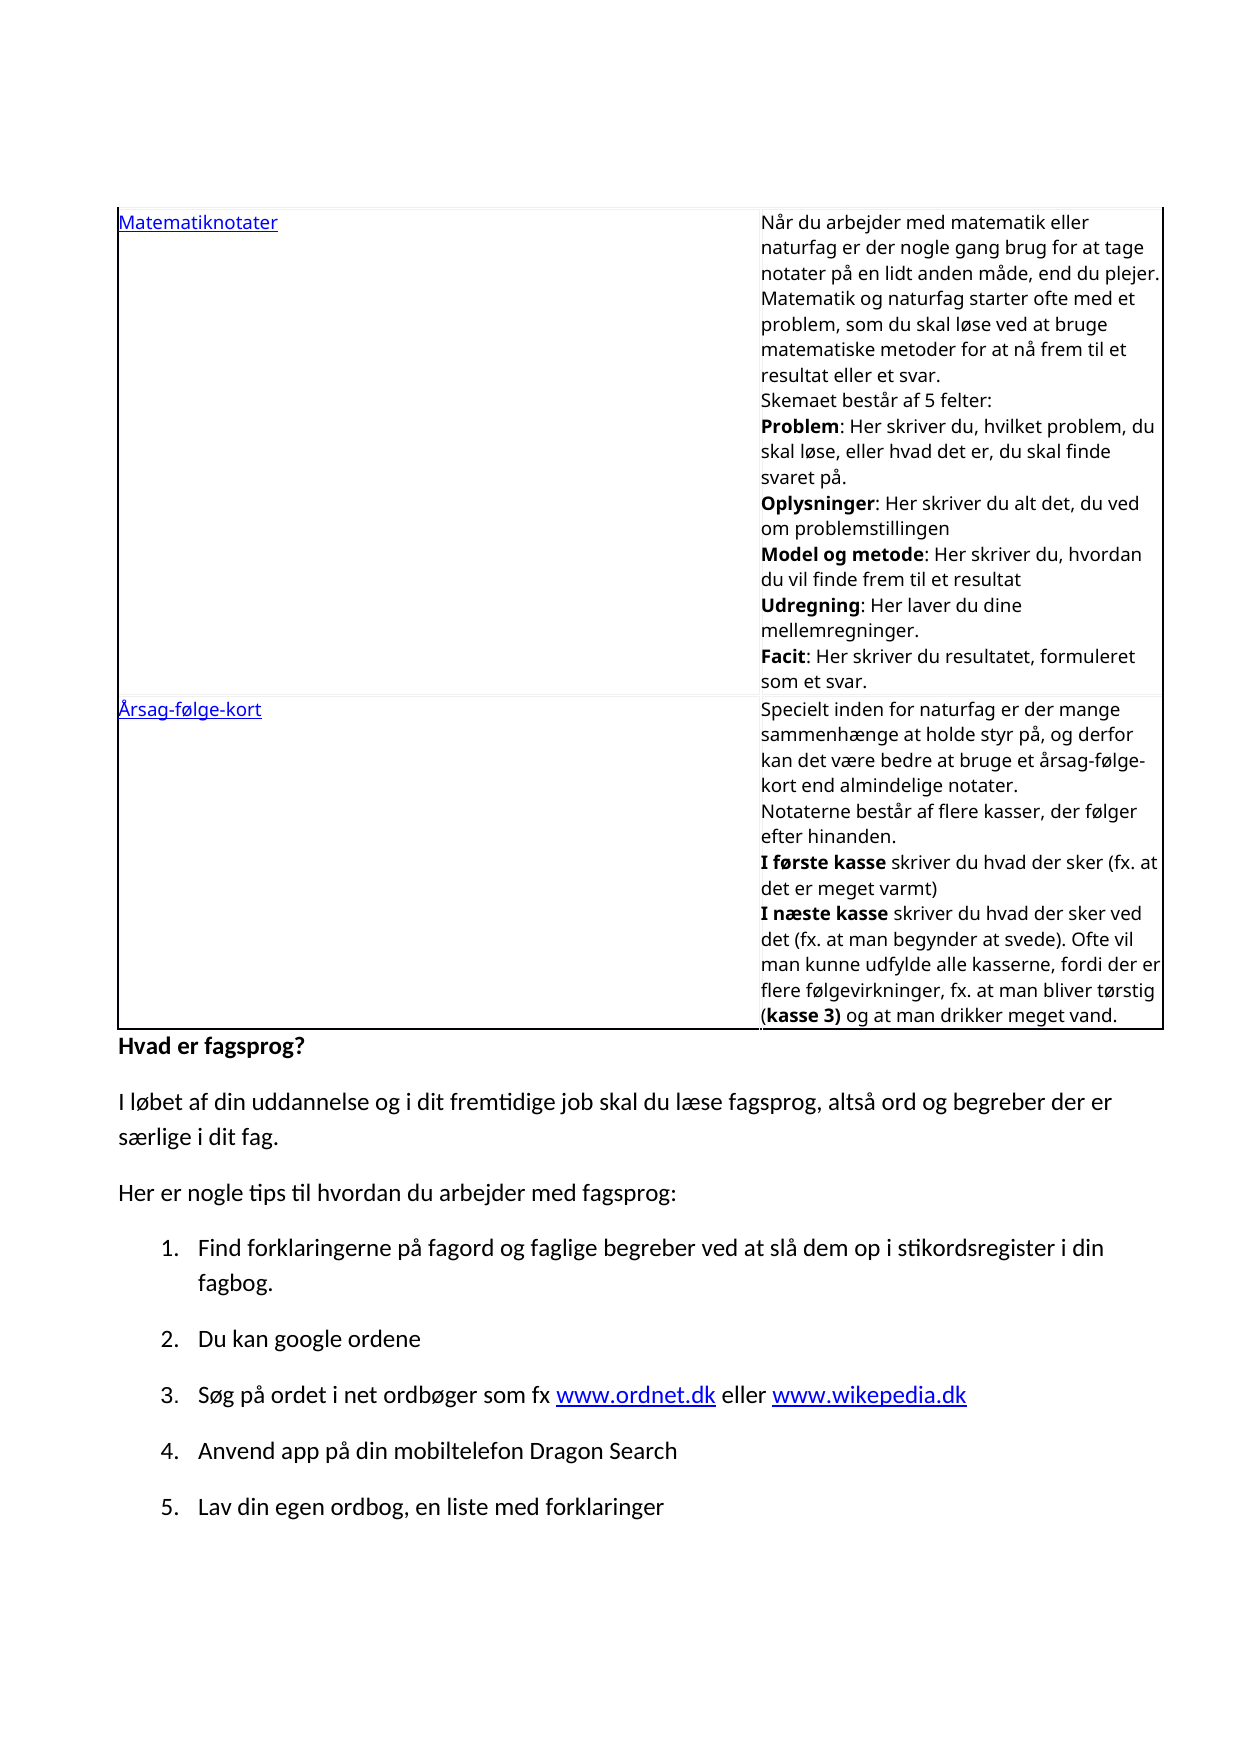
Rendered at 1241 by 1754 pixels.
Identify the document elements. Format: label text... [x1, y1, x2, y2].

table_cell Når du arbejder med matematik eller naturfag er der nogle gang brug for at tage notater på en lidt anden måde, end du plejer. Matematik og naturfag starter ofte med et problem, som du skal løse ved at bruge matematiske metoder for at nå frem til et resultat eller et svar. Skemaet består af 5 felter: Problem: Her skriver du, hvilket problem, du skal løse, eller hvad det er, du skal finde svaret på. Oplysninger: Her skriver du alt det, du ved om problemstillingen Model og metode: Her skriver du, hvordan du vil finde frem til et resultat Udregning: Her laver du dine mellemregninger. Facit: Her skriver du resultatet, formuleret som et svar. [763, 210, 1162, 694]
list Du kan google ordene [160, 1323, 1122, 1354]
list Søg på ordet i net ordbøger som fx www.ordnet.dk eller www.wikepedia.dk [160, 1379, 1122, 1410]
text I løbet af din uddannelse og i dit fremtidige job skal du læse fagsprog, altså ord og begreber der er særlige i dit fag. [118, 1086, 1122, 1151]
table_cell Matematiknotater [119, 210, 759, 694]
text Her er nogle tips til hvordan du arbejder med fagsprog: [118, 1177, 1122, 1207]
list Find forklaringerne på fagord og faglige begreber ved at slå dem op i stikordsregister i din fagbog. [160, 1233, 1122, 1298]
text Hvad er fagsprog? [118, 1030, 1122, 1061]
list Lav din egen ordbog, en liste med forklaringer [160, 1491, 1122, 1521]
table_cell Årsag-følge-kort [119, 697, 759, 1028]
list Anvend app på din mobiltelefon Dragon Search [160, 1435, 1122, 1466]
table_cell Specielt inden for naturfag er der mange sammenhænge at holde styr på, og derfor kan det være bedre at bruge et årsag-følge-kort end almindelige notater. Notaterne består af flere kasser, der følger efter hinanden. I første kasse skriver du hvad der sker (fx. at det er meget varmt) I næste kasse skriver du hvad der sker ved det (fx. at man begynder at svede). Ofte vil man kunne udfylde alle kasserne, fordi der er flere følgevirkninger, fx. at man bliver tørstig (kasse 3) og at man drikker meget vand. [763, 697, 1162, 1028]
